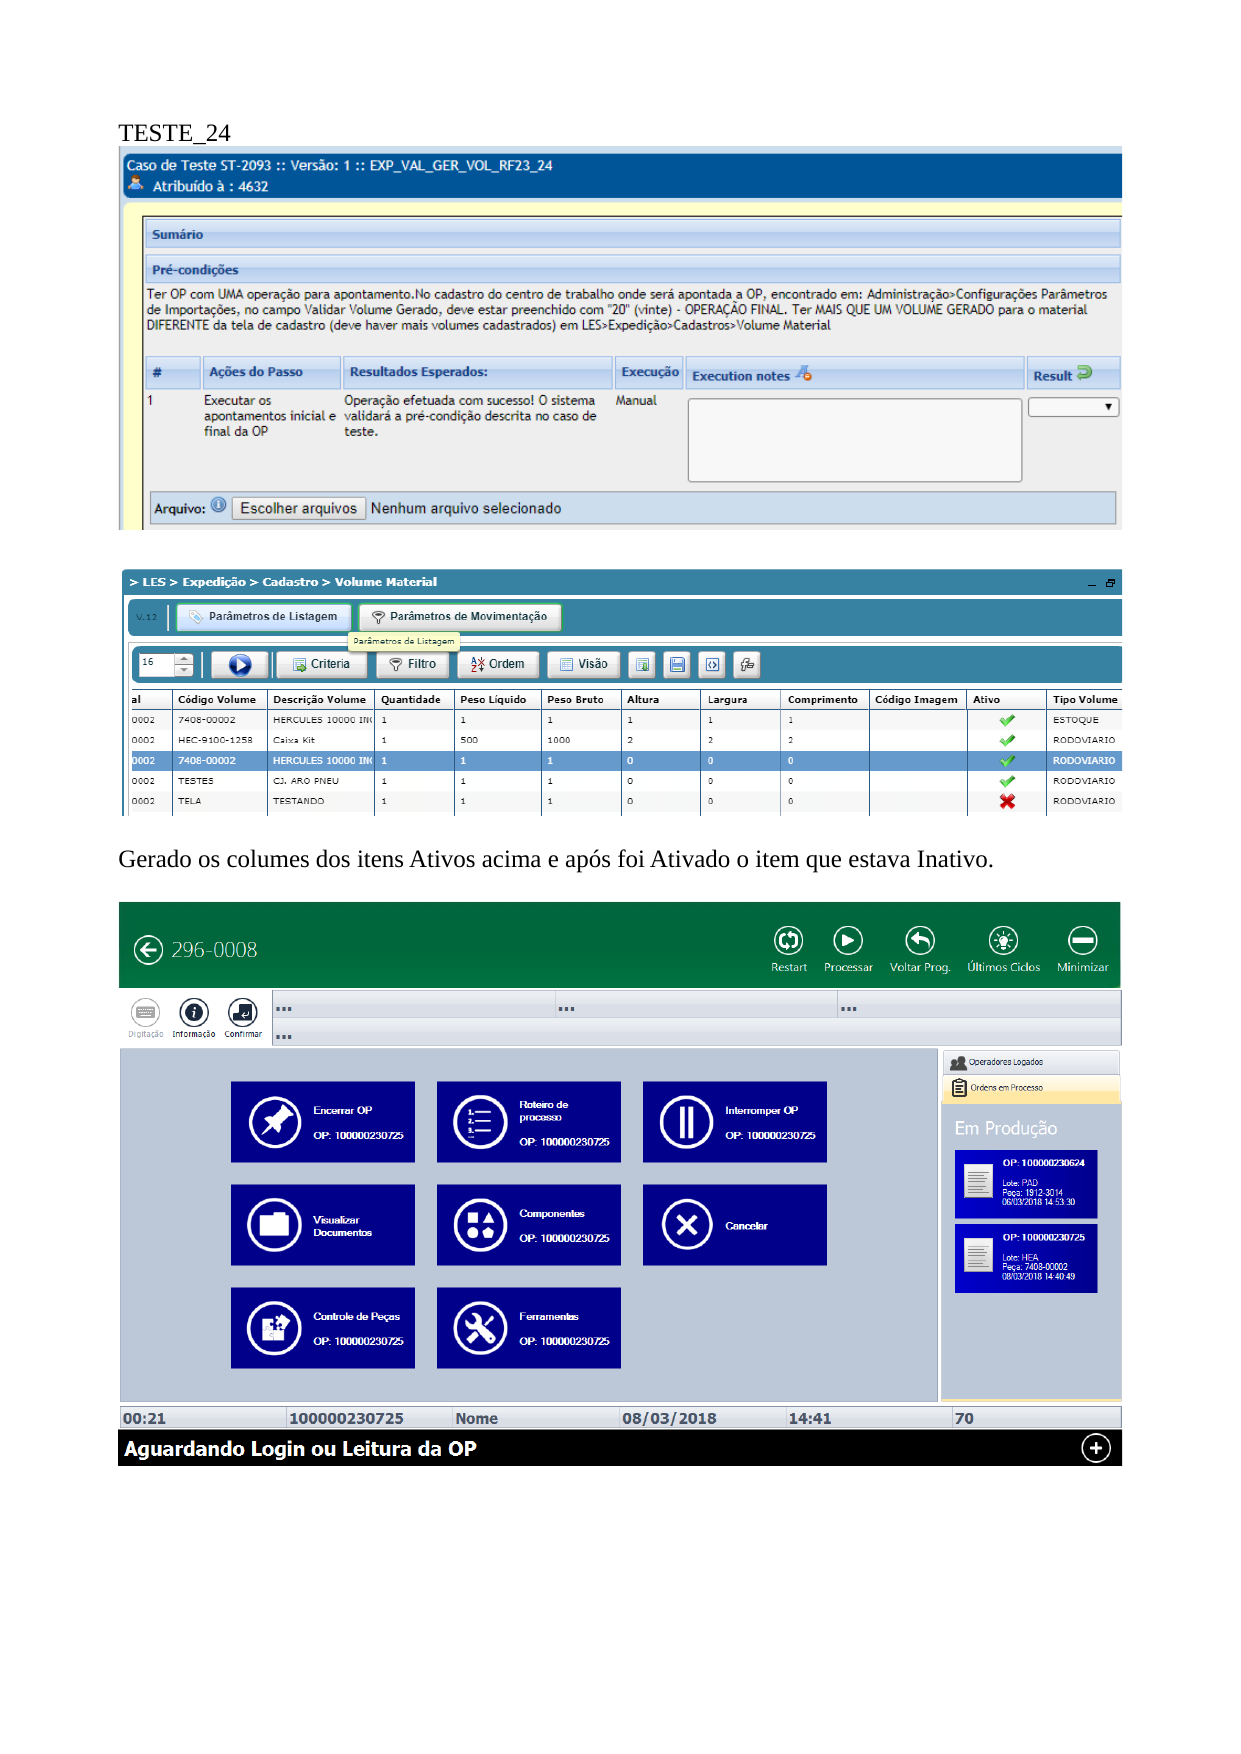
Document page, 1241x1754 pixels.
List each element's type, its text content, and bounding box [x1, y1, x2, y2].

picture [118, 901, 1123, 1466]
picture [118, 558, 1123, 816]
text Gerado os columes dos itens Ativos acima e após foi Ativado o item que estava Inativo. [118, 844, 1122, 873]
picture [118, 146, 1123, 530]
text TESTE_24 [118, 118, 1122, 146]
